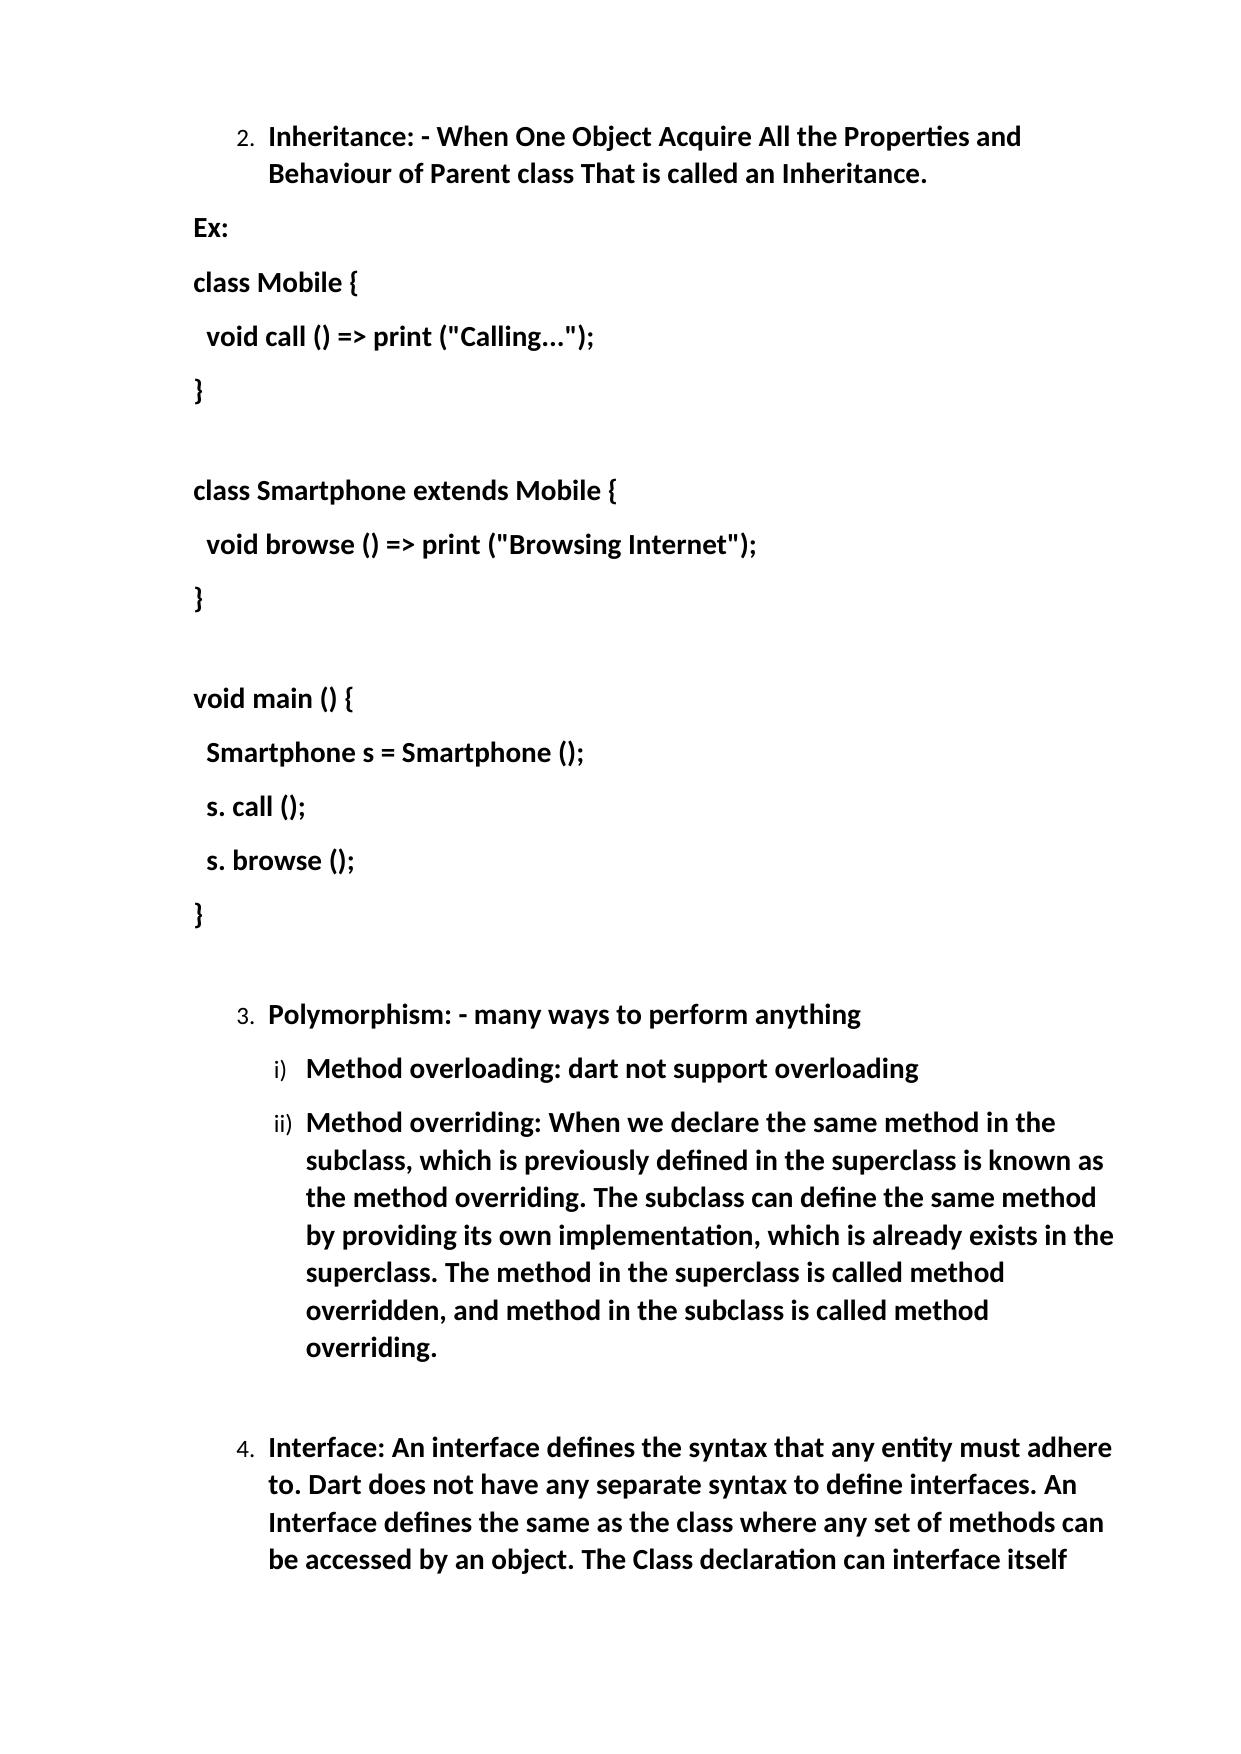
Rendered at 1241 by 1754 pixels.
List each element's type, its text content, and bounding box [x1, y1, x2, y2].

text s. call (); [193, 788, 1122, 824]
text ii) Method overriding: When we declare the same method in the subclass, which is previously defined in the superclass is known as the method overriding. The subclass can define the same method by providing its own implementation, which is already exists in the superclass. The method in the superclass is called method overridden, and method in the subclass is called method overriding. [268, 1104, 1122, 1364]
text } [193, 580, 1122, 616]
text class Mobile { [193, 264, 1122, 299]
text 4. Interface: An interface defines the syntax that any entity must adhere to. Dart does not have any separate syntax to define interfaces. An Interface defines the same as the class where any set of methods can be accessed by an object. The Class declaration can interface itself [231, 1429, 1122, 1577]
text Smartphone s = Smartphone (); [193, 734, 1122, 770]
text } [193, 896, 1122, 932]
text 2. Inheritance: - When One Object Acquire All the Properties and Behaviour of Parent class That is called an Inheritance. [231, 118, 1122, 191]
text void browse () => print ("Browsing Internet"); [193, 526, 1122, 562]
text Ex: [193, 209, 1122, 245]
text } [193, 372, 1122, 407]
text 3. Polymorphism: - many ways to perform anything [231, 996, 1122, 1032]
text s. browse (); [193, 842, 1122, 878]
text i) Method overloading: dart not support overloading [268, 1051, 1122, 1086]
text class Smartphone extends Mobile { [193, 472, 1122, 507]
text void main () { [193, 680, 1122, 716]
text void call () => print ("Calling..."); [193, 318, 1122, 353]
